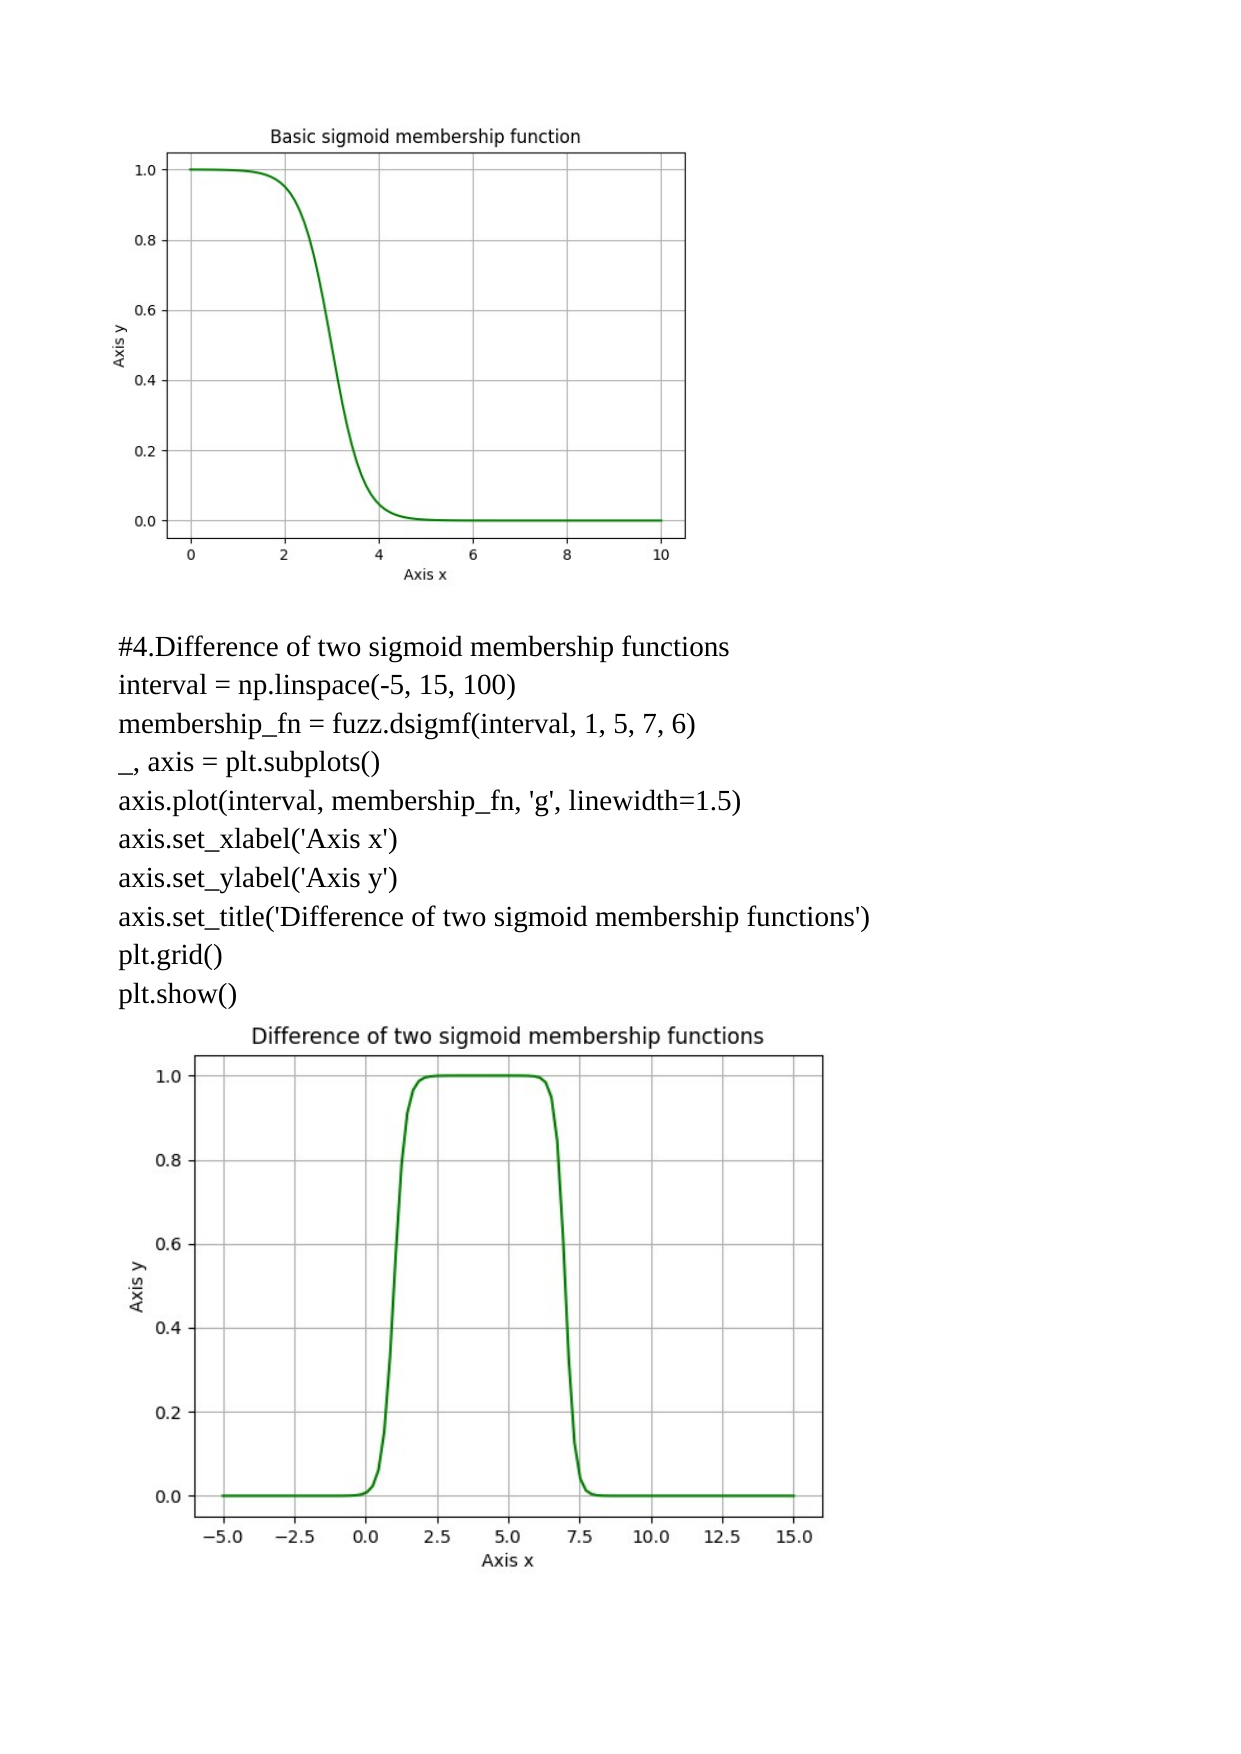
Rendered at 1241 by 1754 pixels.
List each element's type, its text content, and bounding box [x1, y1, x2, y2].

text _, axis = plt.subplots() [118, 744, 1122, 778]
text axis.set_title('Difference of two sigmoid membership functions') [118, 899, 1122, 932]
text interval = np.linspace(-5, 15, 100) [118, 667, 1122, 701]
picture [121, 1014, 840, 1578]
text membership_fn = fuzz.dsigmf(interval, 1, 5, 7, 6) [118, 706, 1122, 739]
text plt.grid() [118, 937, 1122, 971]
text axis.set_ylabel('Axis y') [118, 860, 1122, 894]
text #4.Difference of two sigmoid membership functions [118, 629, 1122, 662]
text axis.plot(interval, membership_fn, 'g', linewidth=1.5) [118, 783, 1122, 817]
text plt.show() [118, 976, 1122, 1009]
picture [103, 118, 714, 586]
text axis.set_xlabel('Axis x') [118, 822, 1122, 855]
